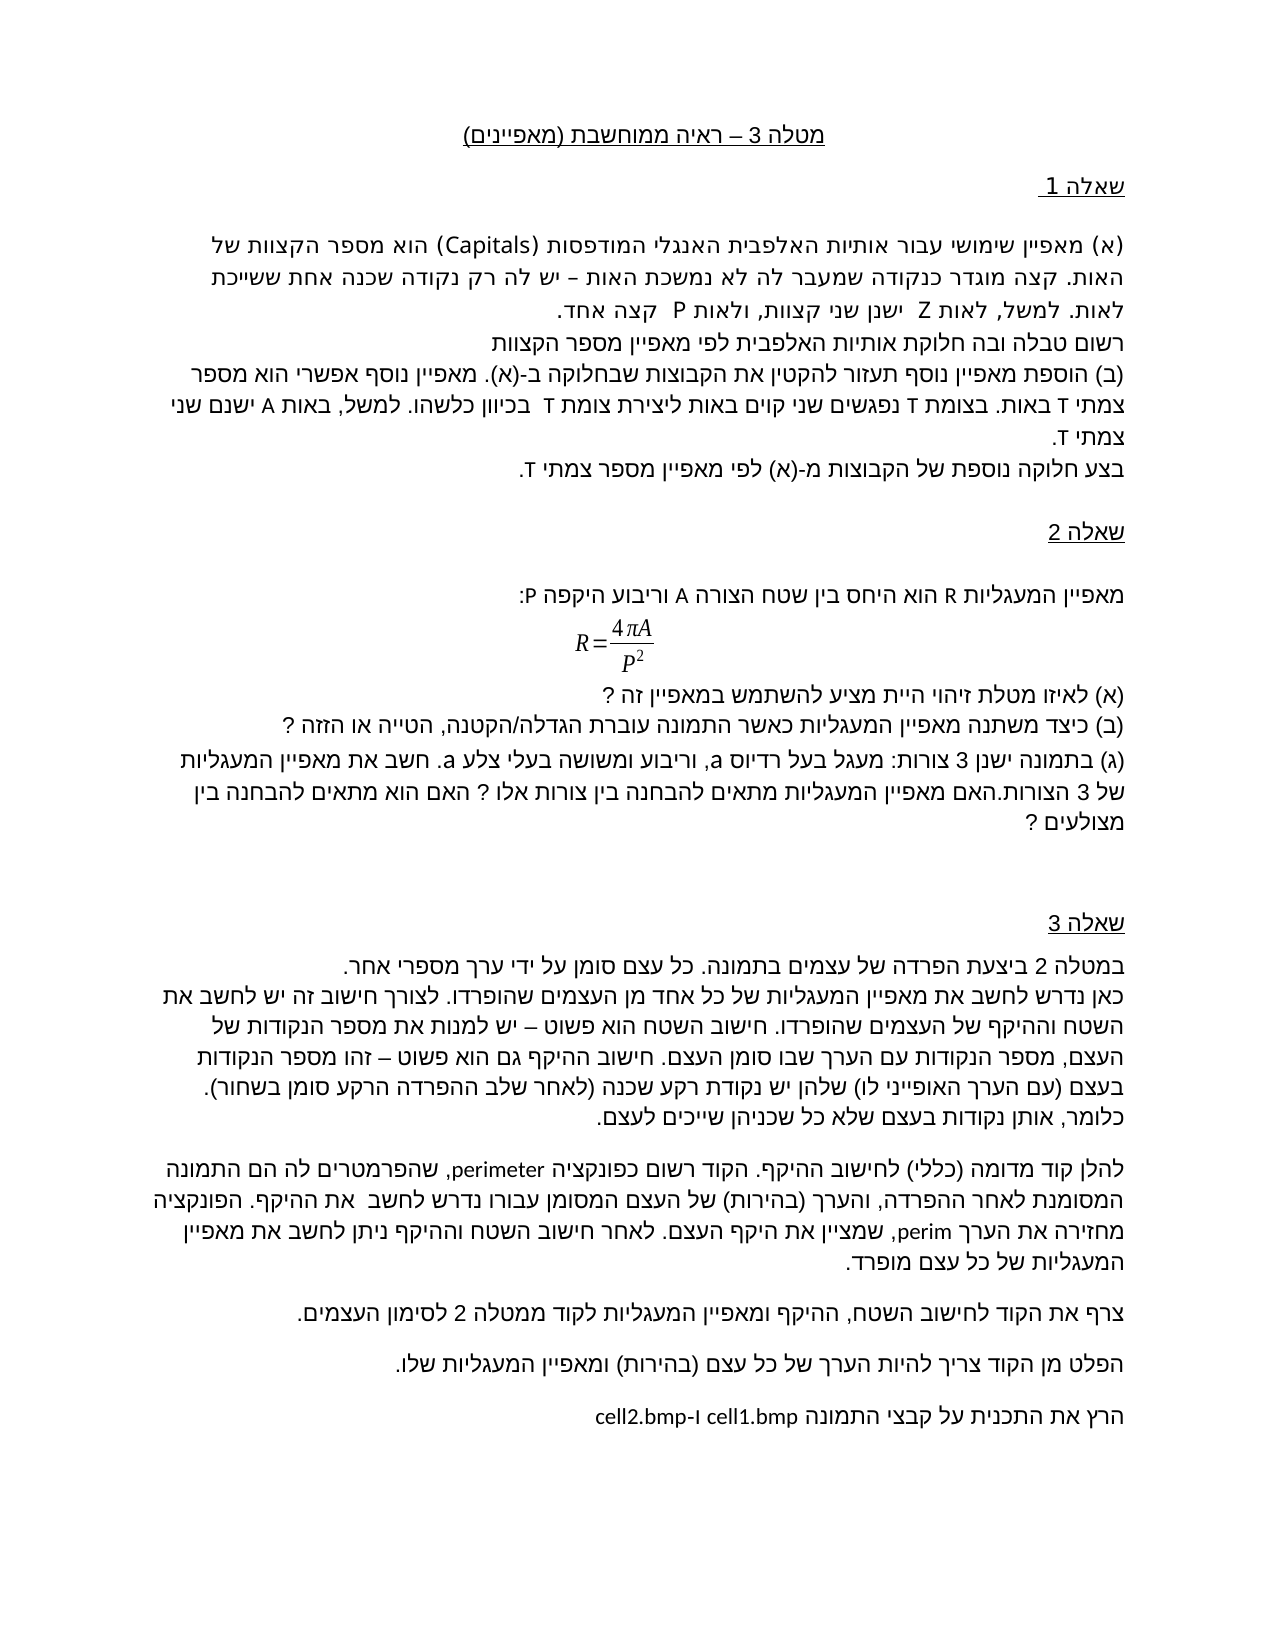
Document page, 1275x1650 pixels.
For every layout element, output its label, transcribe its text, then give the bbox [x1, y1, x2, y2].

text (א) לאיזו מטלת זיהוי היית מציע להשתמש במאפיין זה ? [150, 682, 1125, 708]
text הרץ את התכנית על קבצי התמונה cell1.bmp ו-cell2.bmp [150, 1402, 1125, 1430]
text (ג) בתמונה ישנן 3 צורות: מעגל בעל רדיוס a, וריבוע ומשושה בעלי צלע a. חשב את מאפיין המעגליות של 3 הצורות.האם מאפיין המעגליות מתאים להבחנה בין צורות אלו ? האם הוא מתאים להבחנה בין מצולעים ? [150, 742, 1125, 836]
text שאלה 2 [150, 519, 1125, 546]
text צרף את הקוד לחישוב השטח, ההיקף ומאפיין המעגליות לקוד ממטלה 2 לסימון העצמים. [150, 1300, 1125, 1326]
text להלן קוד מדומה (כללי) לחישוב ההיקף. הקוד רשום כפונקציה perimeter, שהפרמטרים לה הם התמונה המסומנת לאחר ההפרדה, והערך (בהירות) של העצם המסומן עבורו נדרש לחשב את ההיקף. הפונקציה מחזירה את הערך perim, שמציין את היקף העצם. לאחר חישוב השטח וההיקף ניתן לחשב את מאפיין המעגליות של כל עצם מופרד. [150, 1155, 1125, 1275]
text מאפיין המעגליות R הוא היחס בין שטח הצורה A וריבוע היקפה P: [150, 582, 1125, 609]
text (ב) כיצד משתנה מאפיין המעגליות כאשר התמונה עוברת הגדלה/הקטנה, הטייה או הזזה ? [150, 712, 1125, 738]
text מטלה 3 – ראיה ממוחשבת (מאפיינים) [150, 122, 1125, 148]
text (ב) הוספת מאפיין נוסף תעזור להקטין את הקבוצות שבחלוקה ב-(א). מאפיין נוסף אפשרי הוא מספר צמתי T באות. בצומת T נפגשים שני קוים באות ליצירת צומת T בכיוון כלשהו. למשל, באות A ישנם שני צמתי T. [150, 361, 1125, 451]
text (א) מאפיין שימושי עבור אותיות האלפבית האנגלי המודפסות (Capitals) הוא מספר הקצוות של האות. קצה מוגדר כנקודה שמעבר לה לא נמשכת האות – יש לה רק נקודה שכנה אחת ששייכת לאות. למשל, לאות Z ישנן שני קצוות, ולאות P קצה אחד. [150, 228, 1125, 326]
text שאלה 1 [150, 173, 1125, 199]
text במטלה 2 ביצעת הפרדה של עצמים בתמונה. כל עצם סומן על ידי ערך מספרי אחר. [150, 953, 1125, 979]
text רשום טבלה ובה חלוקת אותיות האלפבית לפי מאפיין מספר הקצוות [150, 330, 1125, 357]
text בצע חלוקה נוספת של הקבוצות מ-(א) לפי מאפיין מספר צמתי T. [150, 455, 1125, 483]
text הפלט מן הקוד צריך להיות הערך של כל עצם (בהירות) ומאפיין המעגליות שלו. [150, 1351, 1125, 1377]
text שאלה 3 [150, 910, 1125, 937]
text כאן נדרש לחשב את מאפיין המעגליות של כל אחד מן העצמים שהופרדו. לצורך חישוב זה יש לחשב את השטח וההיקף של העצמים שהופרדו. חישוב השטח הוא פשוט – יש למנות את מספר הנקודות של העצם, מספר הנקודות עם הערך שבו סומן העצם. חישוב ההיקף גם הוא פשוט – זהו מספר הנקודות בעצם (עם הערך האופייני לו) שלהן יש נקודת רקע שכנה (לאחר שלב ההפרדה הרקע סומן בשחור). כלומר, אותן נקודות בעצם שלא כל שכניהן שייכים לעצם. [150, 983, 1125, 1130]
